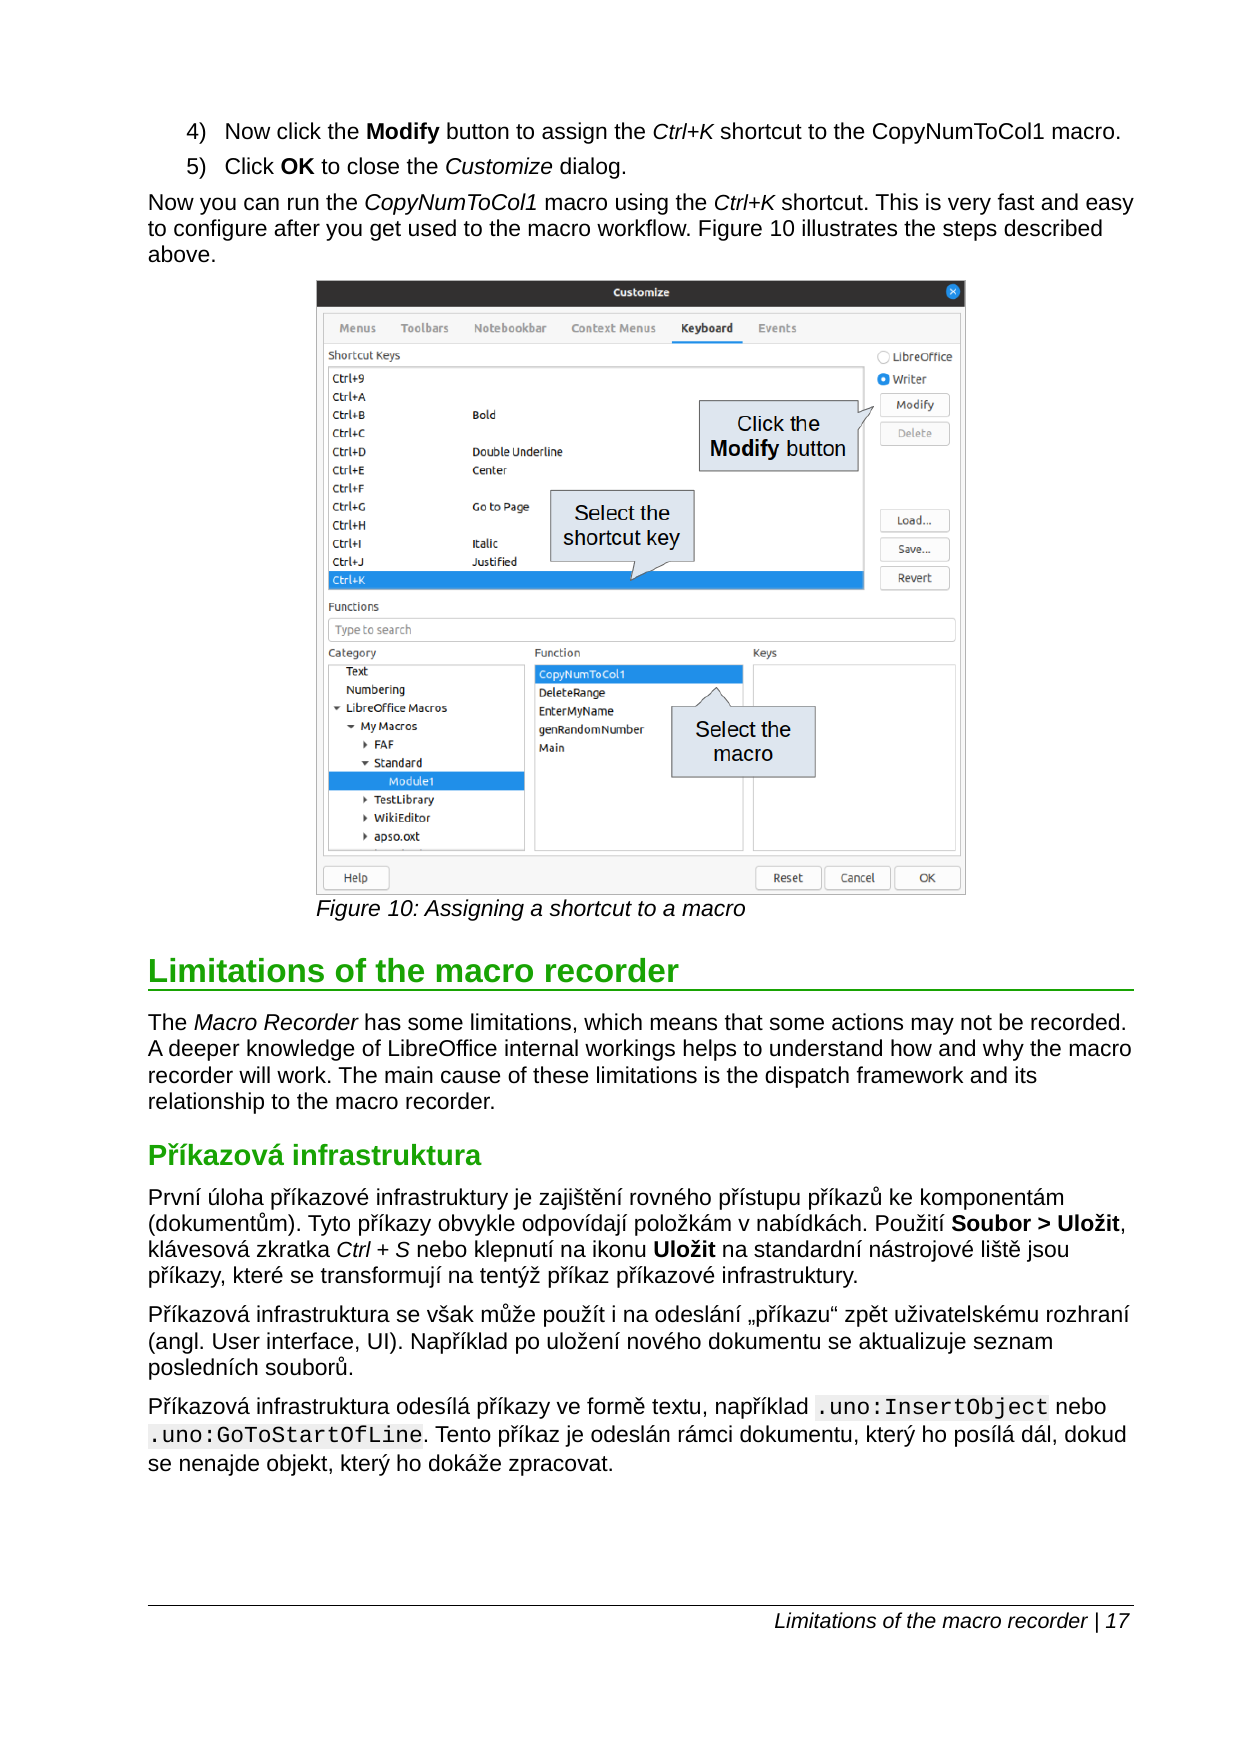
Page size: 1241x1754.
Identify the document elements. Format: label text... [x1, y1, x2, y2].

text První úloha příkazové infrastruktury je zajištění rovného přístupu příkazů ke komponentám (dokumentům). Tyto příkazy obvykle odpovídají položkám v nabídkách. Použití Soubor > Uložit, klávesová zkratka Ctrl + S nebo klepnutí na ikonu Uložit na standardní nástrojové liště jsou příkazy, které se transformují na tentýž příkaz příkazové infrastruktury. [148, 1183, 1134, 1289]
text Příkazová infrastruktura se však může použít i na odeslání „příkazu“ zpět uživatelskému rozhraní (angl. User interface, UI). Například po uložení nového dokumentu se aktualizuje seznam posledních souborů. [148, 1301, 1134, 1380]
subtitle Příkazová infrastruktura [148, 1138, 1134, 1172]
picture [317, 281, 965, 894]
text Figure 10: Assigning a shortcut to a macro [316, 895, 966, 921]
text Příkazová infrastruktura odesílá příkazy ve formě textu, například .uno:InsertObject nebo .uno:GoToStartOfLine. Tento příkaz je odeslán rámci dokumentu, který ho posílá dál, dokud se nenajde objekt, který ho dokáže zpracovat. [148, 1393, 1134, 1476]
text The Macro Recorder has some limitations, which means that some actions may not be recorded. A deeper knowledge of LibreOffice internal workings helps to understand how and why the macro recorder will work. The main cause of these limitations is the dispatch framework and its relationship to the macro recorder. [148, 1009, 1134, 1114]
list Click OK to close the Customize dialog. [207, 153, 1134, 180]
list Now click the Modify button to assign the Ctrl+K shortcut to the CopyNumToCol1 macro. [207, 118, 1134, 144]
text Now you can run the CopyNumToCol1 macro using the Ctrl+K shortcut. This is very fast and easy to configure after you get used to the macro workflow. Figure 10 illustrates the steps described above. [148, 188, 1134, 268]
subtitle Limitations of the macro recorder [148, 951, 1134, 989]
